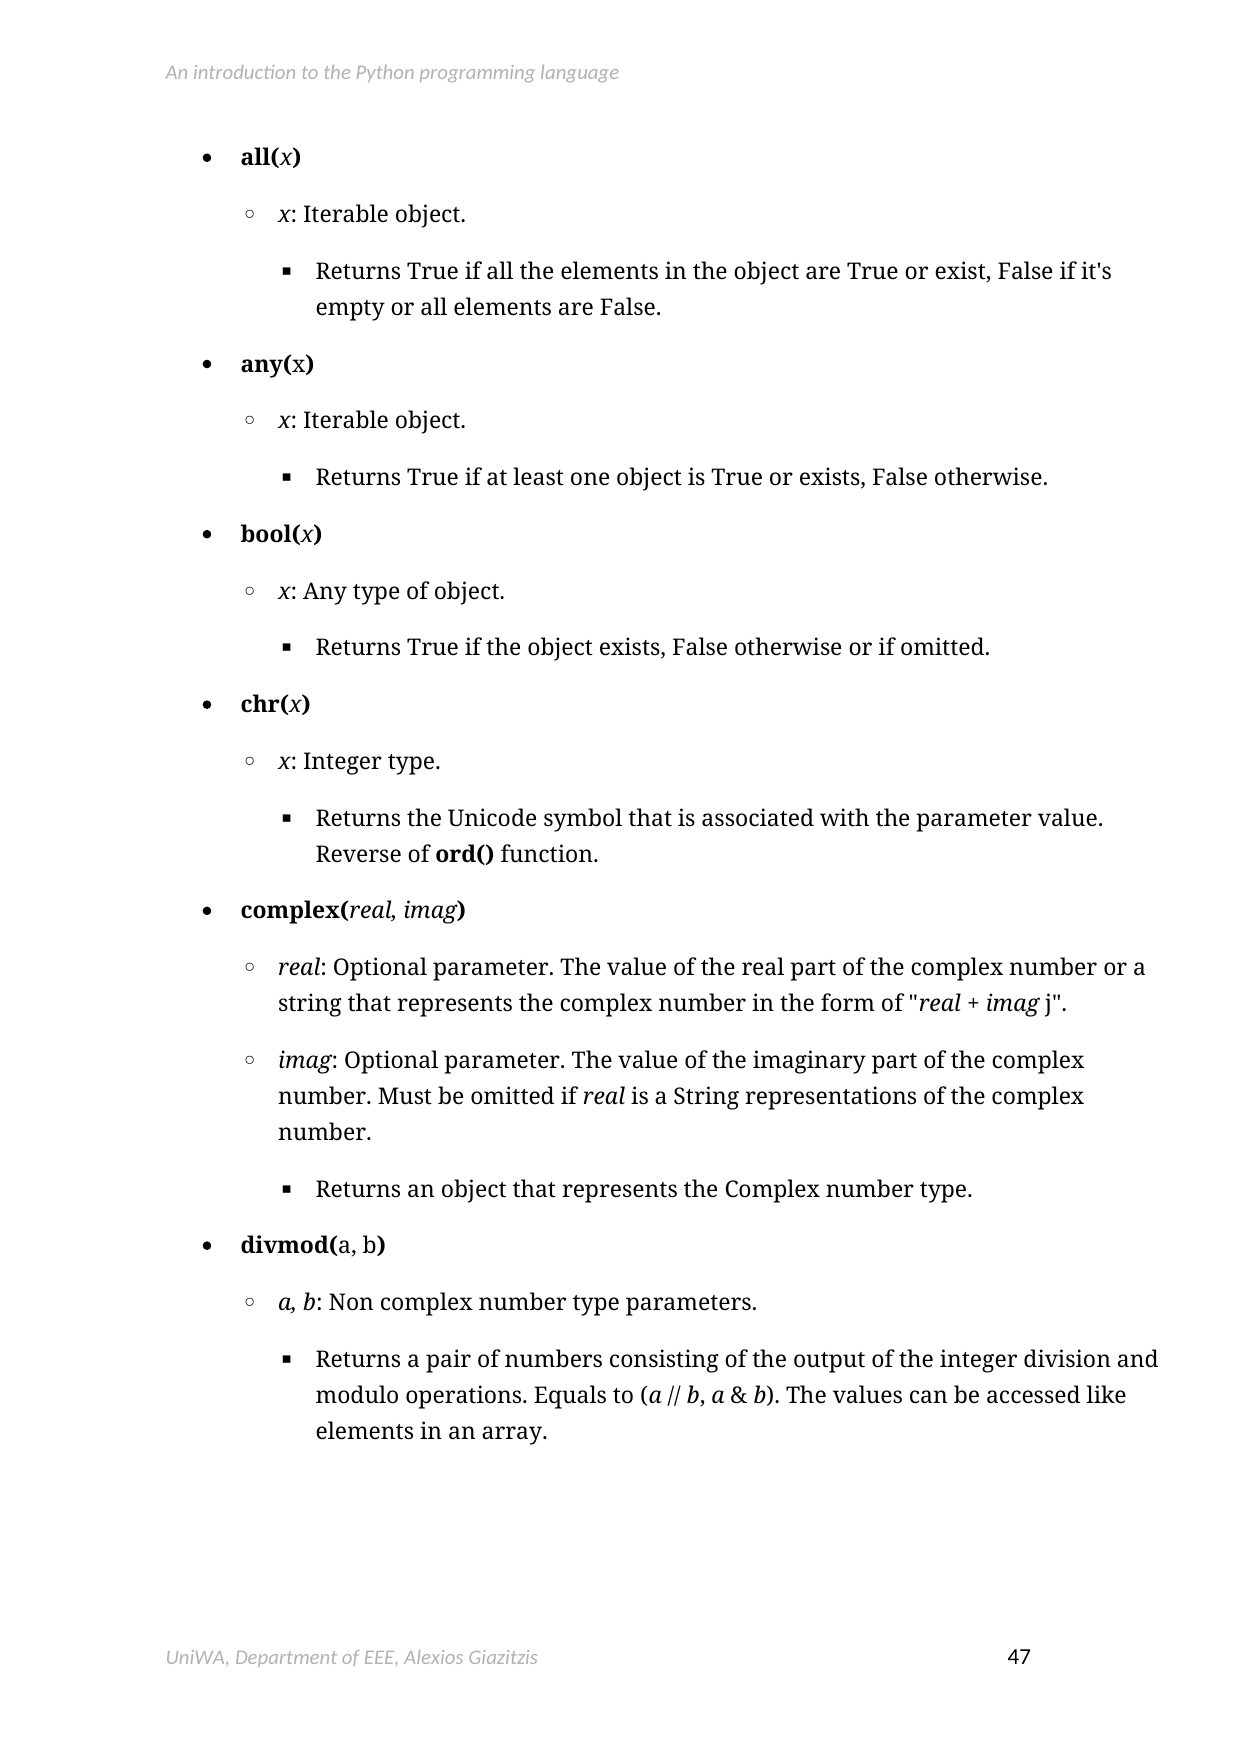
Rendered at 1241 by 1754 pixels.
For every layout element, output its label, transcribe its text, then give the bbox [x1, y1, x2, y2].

list bool(x) [203, 518, 1169, 549]
list real: Optional parameter. The value of the real part of the complex number or a string that represents the complex number in the form of "real + imag j". [240, 951, 1169, 1018]
list any(x) [203, 347, 1169, 379]
list Returns True if at least one object is True or exists, False otherwise. [278, 461, 1169, 492]
list imag: Optional parameter. The value of the imaginary part of the complex number. Must be omitted if real is a String representations of the complex number. [240, 1044, 1169, 1147]
list x: Iterable object. [240, 198, 1169, 229]
list chr(x) [203, 688, 1169, 719]
list complex(real, imag) [203, 894, 1169, 926]
list a, b: Non complex number type parameters. [240, 1286, 1169, 1317]
list Returns an object that represents the Complex number type. [278, 1172, 1169, 1204]
list x: Any type of object. [240, 574, 1169, 606]
list x: Integer type. [240, 745, 1169, 776]
list x: Iterable object. [240, 404, 1169, 436]
list Returns a pair of numbers consisting of the output of the integer division and modulo operations. Equals to (a // b, a & b). The values can be accessed like elements in an array. [278, 1343, 1169, 1446]
list Returns the Unicode symbol that is associated with the parameter value. Reverse of ord() function. [278, 802, 1169, 869]
list Returns True if all the elements in the object are True or exist, False if it's empty or all elements are False. [278, 255, 1169, 322]
list divmod(a, b) [203, 1229, 1169, 1261]
list Returns True if the object exists, False otherwise or if omitted. [278, 631, 1169, 663]
list all(x) [203, 141, 1169, 172]
